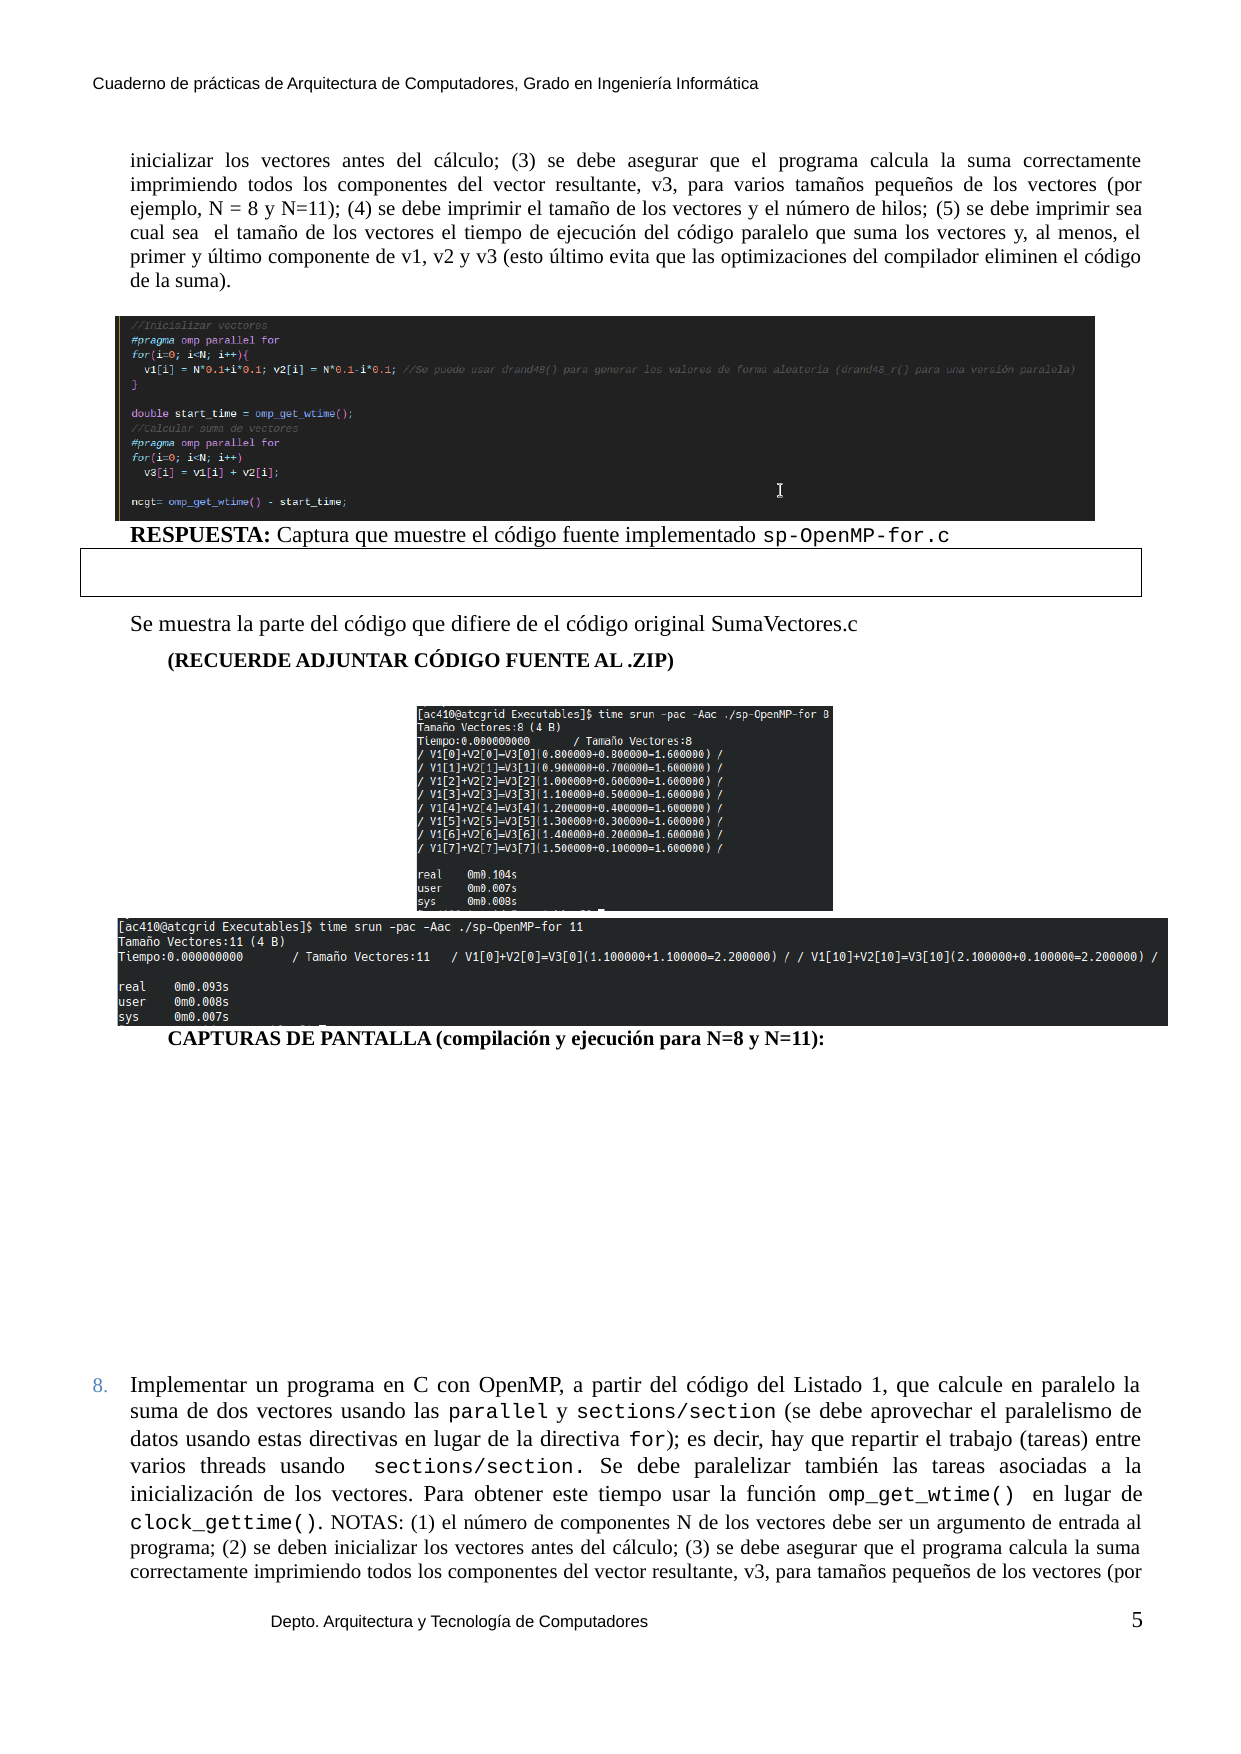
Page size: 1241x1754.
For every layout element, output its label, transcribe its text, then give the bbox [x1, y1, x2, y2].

text CAPTURAS DE PANTALLA (compilación y ejecución para N=8 y N=11): [167, 1026, 1143, 1050]
picture [115, 316, 1095, 521]
picture [117, 918, 1168, 1026]
text [167, 685, 1143, 918]
picture [416, 706, 833, 911]
list Implementar un programa en C con OpenMP, a partir del código del Listado 1, que calcule en paralelo la suma de dos vectores usando las parallel y sections/section (se debe aprovechar el paralelismo de datos usando estas directivas en lugar de la directiva for); es decir, hay que repartir el trabajo (tareas) entre varios threads usando sections/section. Se debe paralelizar también las tareas asociadas a la inicialización de los vectores. Para obtener este tiempo usar la función omp_get_wtime() en lugar de clock_gettime(). NOTAS: (1) el número de componentes N de los vectores debe ser un argumento de entrada al programa; (2) se deben inicializar los vectores antes del cálculo; (3) se debe asegurar que el programa calcula la suma correctamente imprimiendo todos los componentes del vector resultante, v3, para tamaños pequeños de los vectores (por [92, 1371, 1143, 1583]
list Se muestra la parte del código que difiere de el código original SumaVectores.c [130, 609, 1143, 636]
list inicializar los vectores antes del cálculo; (3) se debe asegurar que el programa calcula la suma correctamente imprimiendo todos los componentes del vector resultante, v3, para varios tamaños pequeños de los vectores (por ejemplo, N = 8 y N=11); (4) se debe imprimir el tamaño de los vectores y el número de hilos; (5) se debe imprimir sea cual sea el tamaño de los vectores el tiempo de ejecución del código paralelo que suma los vectores y, al menos, el primer y último componente de v1, v2 y v3 (esto último evita que las optimizaciones del compilador eliminen el código de la suma). [92, 148, 1143, 292]
table_header [81, 549, 1141, 596]
text (RECUERDE ADJUNTAR CÓDIGO FUENTE AL .ZIP) [167, 648, 1143, 672]
text RESPUESTA: Captura que muestre el código fuente implementado sp-OpenMP-for.c [130, 304, 1143, 548]
